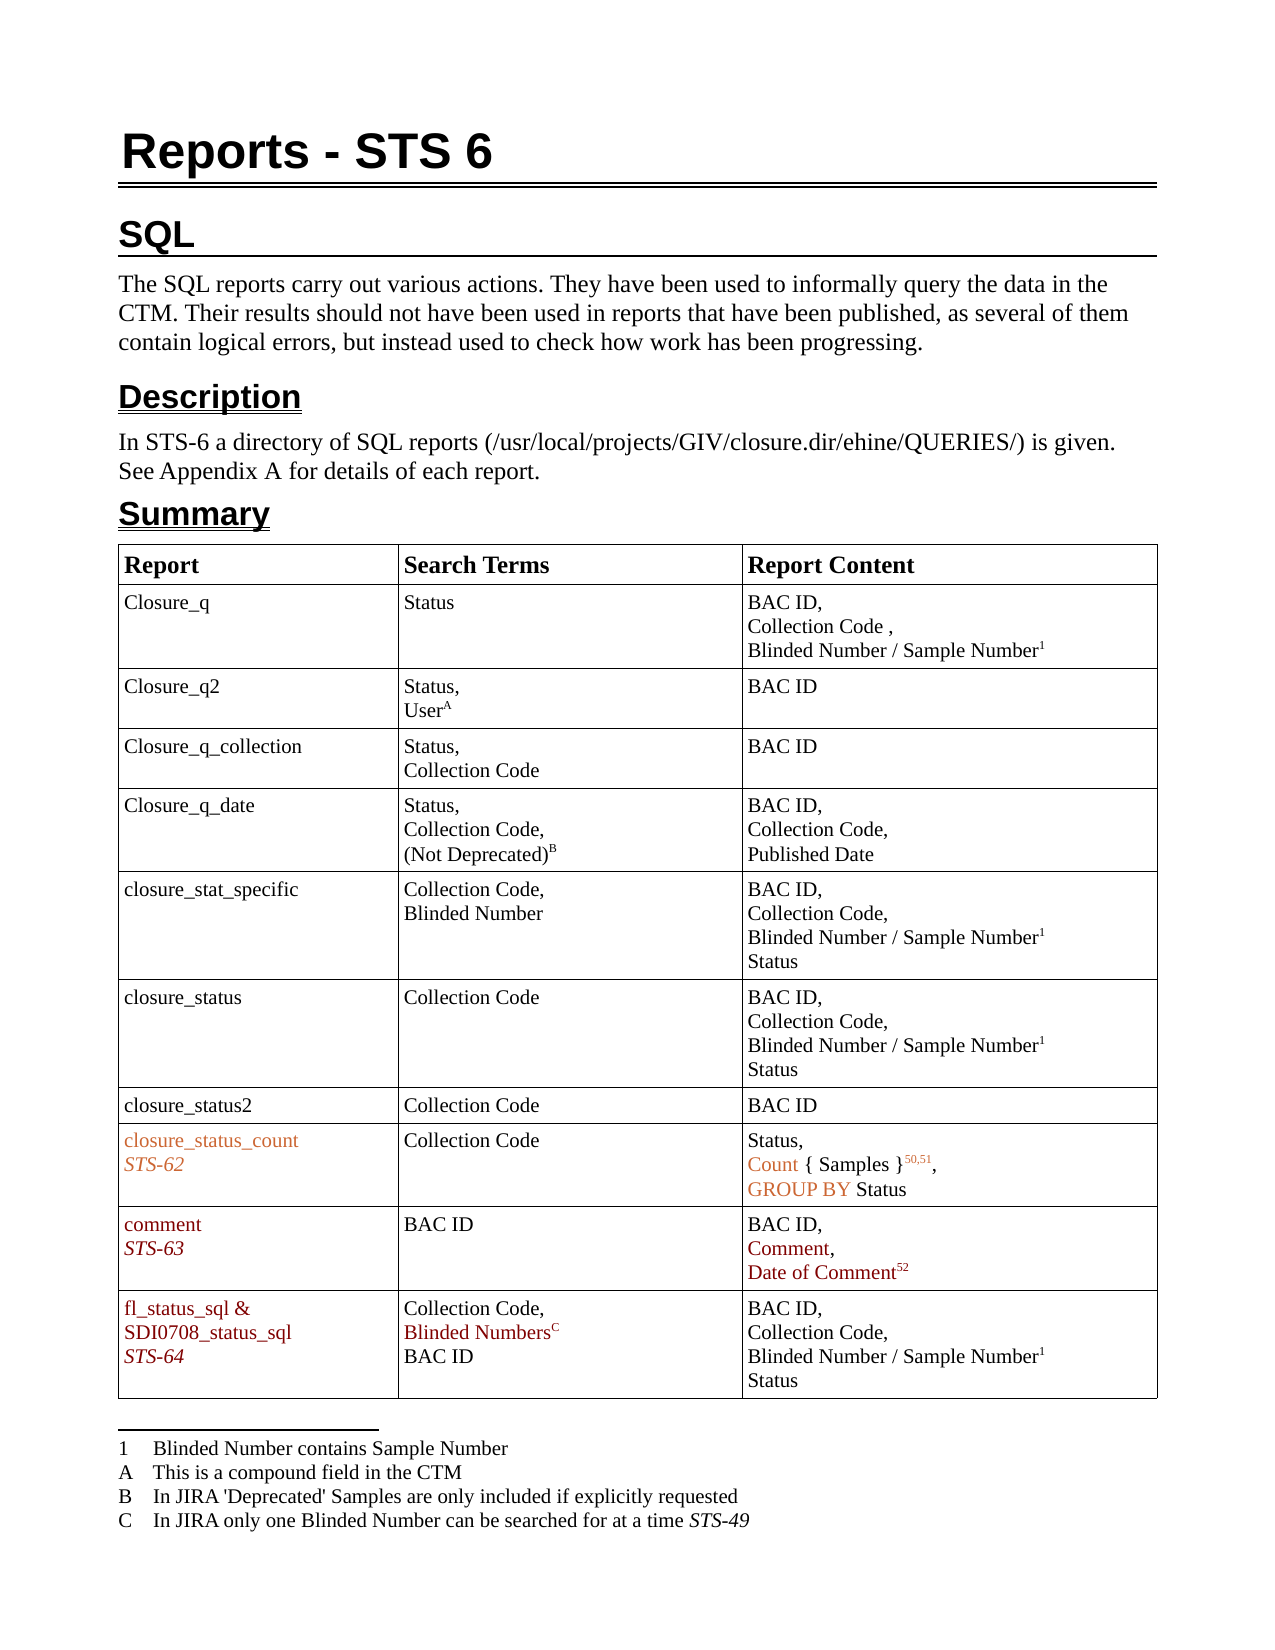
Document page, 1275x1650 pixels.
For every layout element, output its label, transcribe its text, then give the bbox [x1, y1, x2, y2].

subtitle Description [118, 377, 1157, 415]
table_cell BAC ID [399, 1207, 742, 1290]
table_cell Status [399, 585, 742, 668]
table_cell Closure_q [119, 585, 398, 668]
table_cell closure_status [119, 980, 398, 1087]
table_cell BAC ID [743, 669, 1157, 728]
table_header Search Terms [399, 545, 742, 584]
table_cell Collection Code, Blinded Numbers BAC ID [399, 1291, 742, 1398]
table_cell BAC ID [743, 1088, 1157, 1122]
subtitle Summary [118, 494, 1157, 532]
table_cell closure_stat_specific [119, 872, 398, 979]
table_cell BAC ID [743, 729, 1157, 787]
text The SQL reports carry out various actions. They have been used to informally query the data in the CTM. Their results should not have been used in reports that have been published, as several of them contain logical errors, but instead used to check how work has been progressing. [118, 269, 1157, 355]
table_cell Status, Collection Code [399, 729, 742, 787]
table_cell Closure_q_collection [119, 729, 398, 787]
table_cell Closure_q_date [119, 789, 398, 871]
table_cell BAC ID, Collection Code, Published Date [743, 789, 1157, 871]
table_cell closure_status_count STS-62 [119, 1124, 398, 1206]
table_cell Status, Collection Code, (Not Deprecated) [399, 789, 742, 871]
table_header Report [119, 545, 398, 584]
table_cell closure_status2 [119, 1088, 398, 1122]
subtitle Reports - STS 6 [118, 118, 1157, 182]
table_cell BAC ID, Collection Code, Blinded Number / Sample Number1 Status [743, 1291, 1157, 1398]
table_header Report Content [743, 545, 1157, 584]
table_cell BAC ID, Comment, Date of Comment52 [743, 1207, 1157, 1290]
table_cell BAC ID, Collection Code, Blinded Number / Sample Number1 Status [743, 872, 1157, 979]
table_cell comment STS-63 [119, 1207, 398, 1290]
subtitle SQL [118, 212, 1157, 255]
text See Appendix A for details of each report. [118, 456, 1157, 485]
table_cell Status, Count { Samples }50,51, GROUP BY Status [743, 1124, 1157, 1206]
table_cell Status, User [399, 669, 742, 728]
table_cell BAC ID, Collection Code, Blinded Number / Sample Number1 Status [743, 980, 1157, 1087]
table_cell Collection Code [399, 1124, 742, 1206]
table_cell Collection Code, Blinded Number [399, 872, 742, 979]
table_cell Closure_q2 [119, 669, 398, 728]
table_cell Collection Code [399, 1088, 742, 1122]
table_cell BAC ID, Collection Code , Blinded Number / Sample Number [743, 585, 1157, 668]
table_cell Collection Code [399, 980, 742, 1087]
table_cell fl_status_sql & SDI0708_status_sql STS-64 [119, 1291, 398, 1398]
text In STS-6 a directory of SQL reports (/usr/local/projects/GIV/closure.dir/ehine/QUERIES/) is given. [118, 427, 1157, 456]
